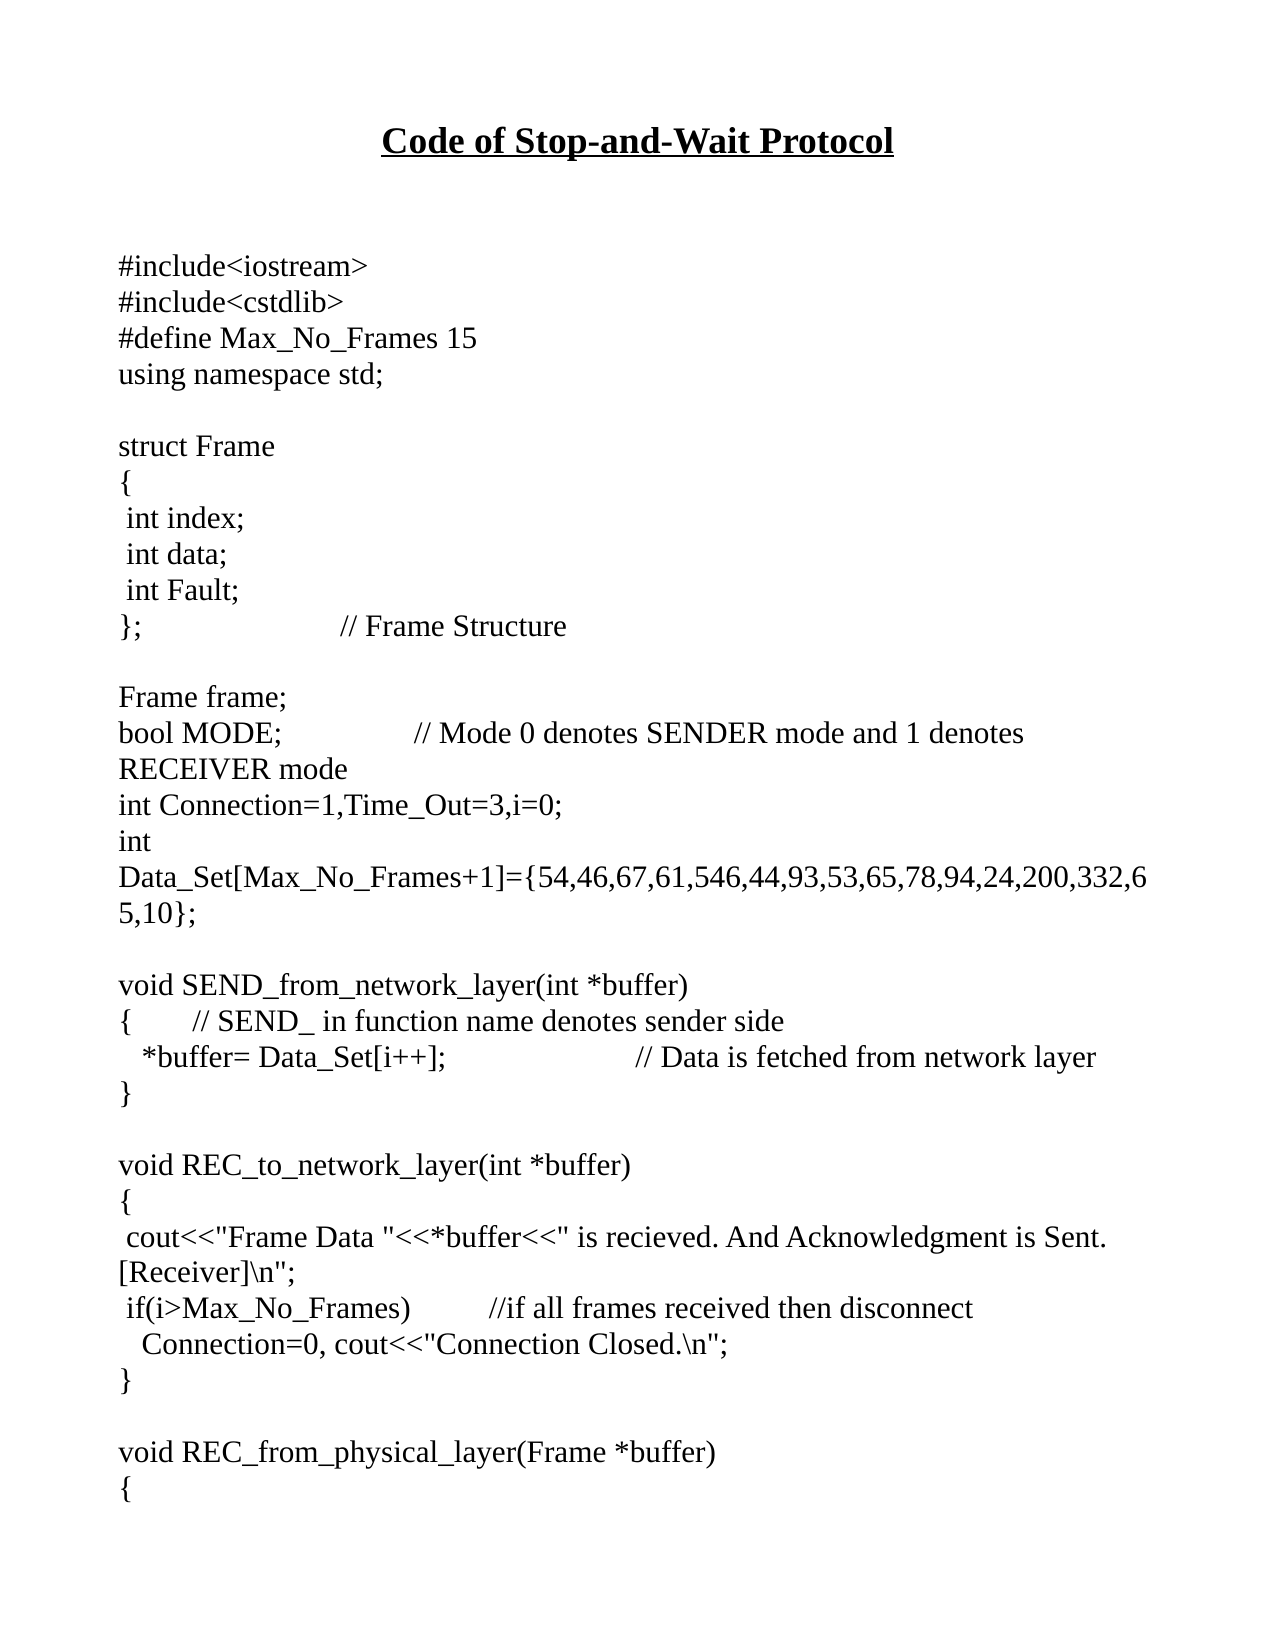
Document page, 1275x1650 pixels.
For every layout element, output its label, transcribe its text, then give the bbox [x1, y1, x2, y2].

text #define Max_No_Frames 15 [118, 319, 1157, 355]
text struct Frame [118, 427, 1157, 463]
text *buffer= Data_Set[i++]; // Data is fetched from network layer [118, 1038, 1157, 1074]
text { [118, 1469, 1157, 1505]
text { // SEND_ in function name denotes sender side [118, 1002, 1157, 1038]
text } [118, 1362, 1157, 1397]
text Connection=0, cout<<"Connection Closed.\n"; [118, 1326, 1157, 1362]
text if(i>Max_No_Frames) //if all frames received then disconnect [118, 1290, 1157, 1326]
text int Fault; [118, 571, 1157, 607]
text void REC_from_physical_layer(Frame *buffer) [118, 1433, 1157, 1469]
text int data; [118, 535, 1157, 571]
text int index; [118, 499, 1157, 535]
text Frame frame; [118, 679, 1157, 715]
text cout<<"Frame Data "<<*buffer<<" is recieved. And Acknowledgment is Sent. [Receiver]\n"; [118, 1218, 1157, 1290]
text void SEND_from_network_layer(int *buffer) [118, 966, 1157, 1002]
text }; // Frame Structure [118, 607, 1157, 643]
text { [118, 1182, 1157, 1218]
text Code of Stop-and-Wait Protocol [118, 118, 1157, 161]
text void REC_to_network_layer(int *buffer) [118, 1146, 1157, 1182]
text bool MODE; // Mode 0 denotes SENDER mode and 1 denotes RECEIVER mode [118, 715, 1157, 787]
text } [118, 1074, 1157, 1110]
text int Data_Set[Max_No_Frames+1]={54,46,67,61,546,44,93,53,65,78,94,24,200,332,65,10}; [118, 822, 1157, 930]
text #include<cstdlib> [118, 283, 1157, 319]
text using namespace std; [118, 355, 1157, 391]
text #include<iostream> [118, 247, 1157, 283]
text int Connection=1,Time_Out=3,i=0; [118, 787, 1157, 822]
text { [118, 463, 1157, 499]
